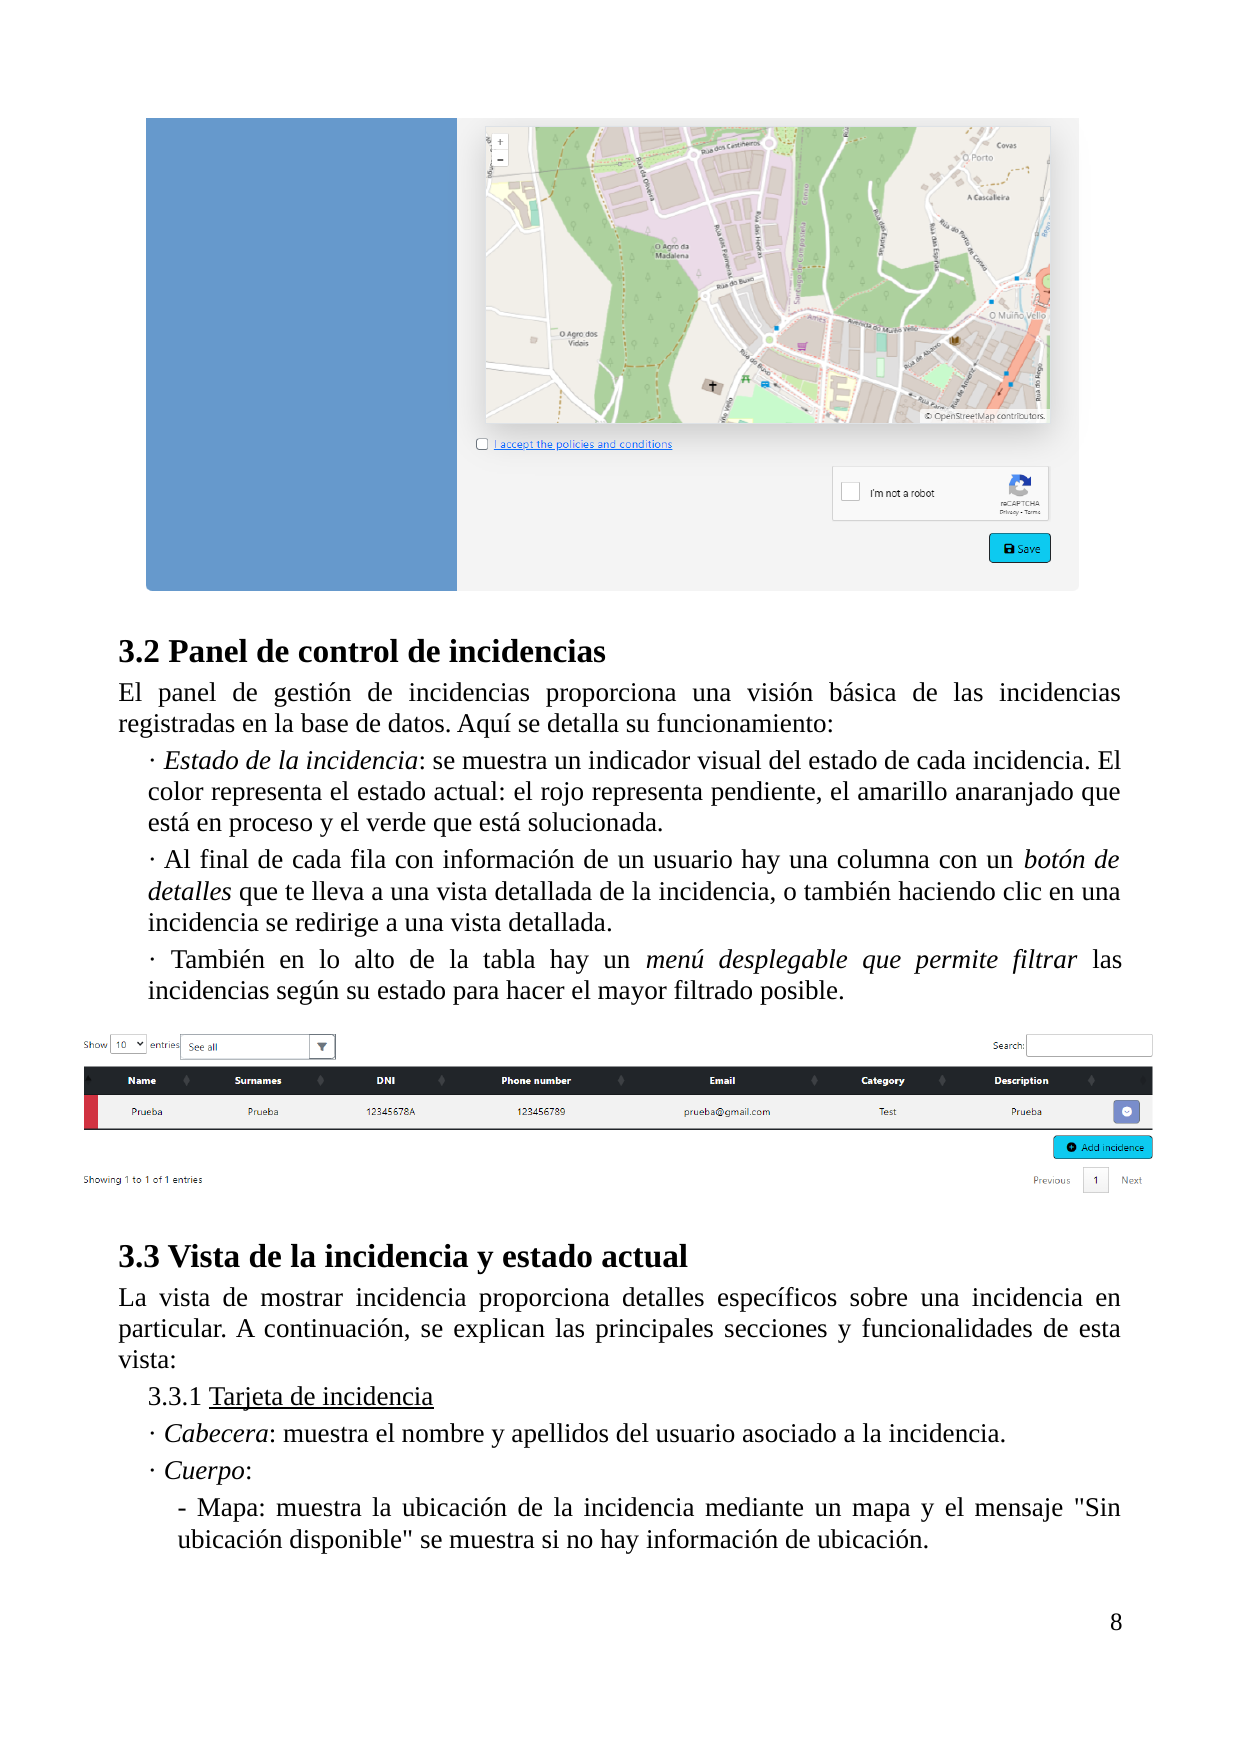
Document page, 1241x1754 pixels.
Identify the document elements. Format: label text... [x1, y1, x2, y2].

text · Cabecera: muestra el nombre y apellidos del usuario asociado a la incidencia. [148, 1417, 1122, 1448]
picture [118, 118, 1123, 597]
text · Estado de la incidencia: se muestra un indicador visual del estado de cada incidencia. El color representa el estado actual: el rojo representa pendiente, el amarillo anaranjado que está en proceso y el verde que está solucionada. [148, 744, 1122, 837]
text 3.3.1 Tarjeta de incidencia [148, 1380, 1122, 1411]
text La vista de mostrar incidencia proporciona detalles específicos sobre una incidencia en particular. A continuación, se explican las principales secciones y funcionalidades de esta vista: [118, 1281, 1122, 1374]
text - Mapa: muestra la ubicación de la incidencia mediante un mapa y el mensaje "Sin ubicación disponible" se muestra si no hay información de ubicación. [177, 1492, 1122, 1554]
text · También en lo alto de la tabla hay un menú desplegable que permite filtrar las incidencias según su estado para hacer el mayor filtrado posible. [148, 943, 1122, 1005]
text 3.3 Vista de la incidencia y estado actual [118, 1237, 1122, 1275]
text 3.2 Panel de control de incidencias [118, 632, 1122, 670]
text El panel de gestión de incidencias proporciona una visión básica de las incidencias registradas en la base de datos. Aquí se detalla su funcionamiento: [118, 676, 1122, 738]
text · Cuerpo: [148, 1454, 1122, 1486]
text · Al final de cada fila con información de un usuario hay una columna con un botón de detalles que te lleva a una vista detallada de la incidencia, o también haciendo clic en una incidencia se redirige a una vista detallada. [148, 843, 1122, 937]
picture [59, 1025, 1182, 1202]
